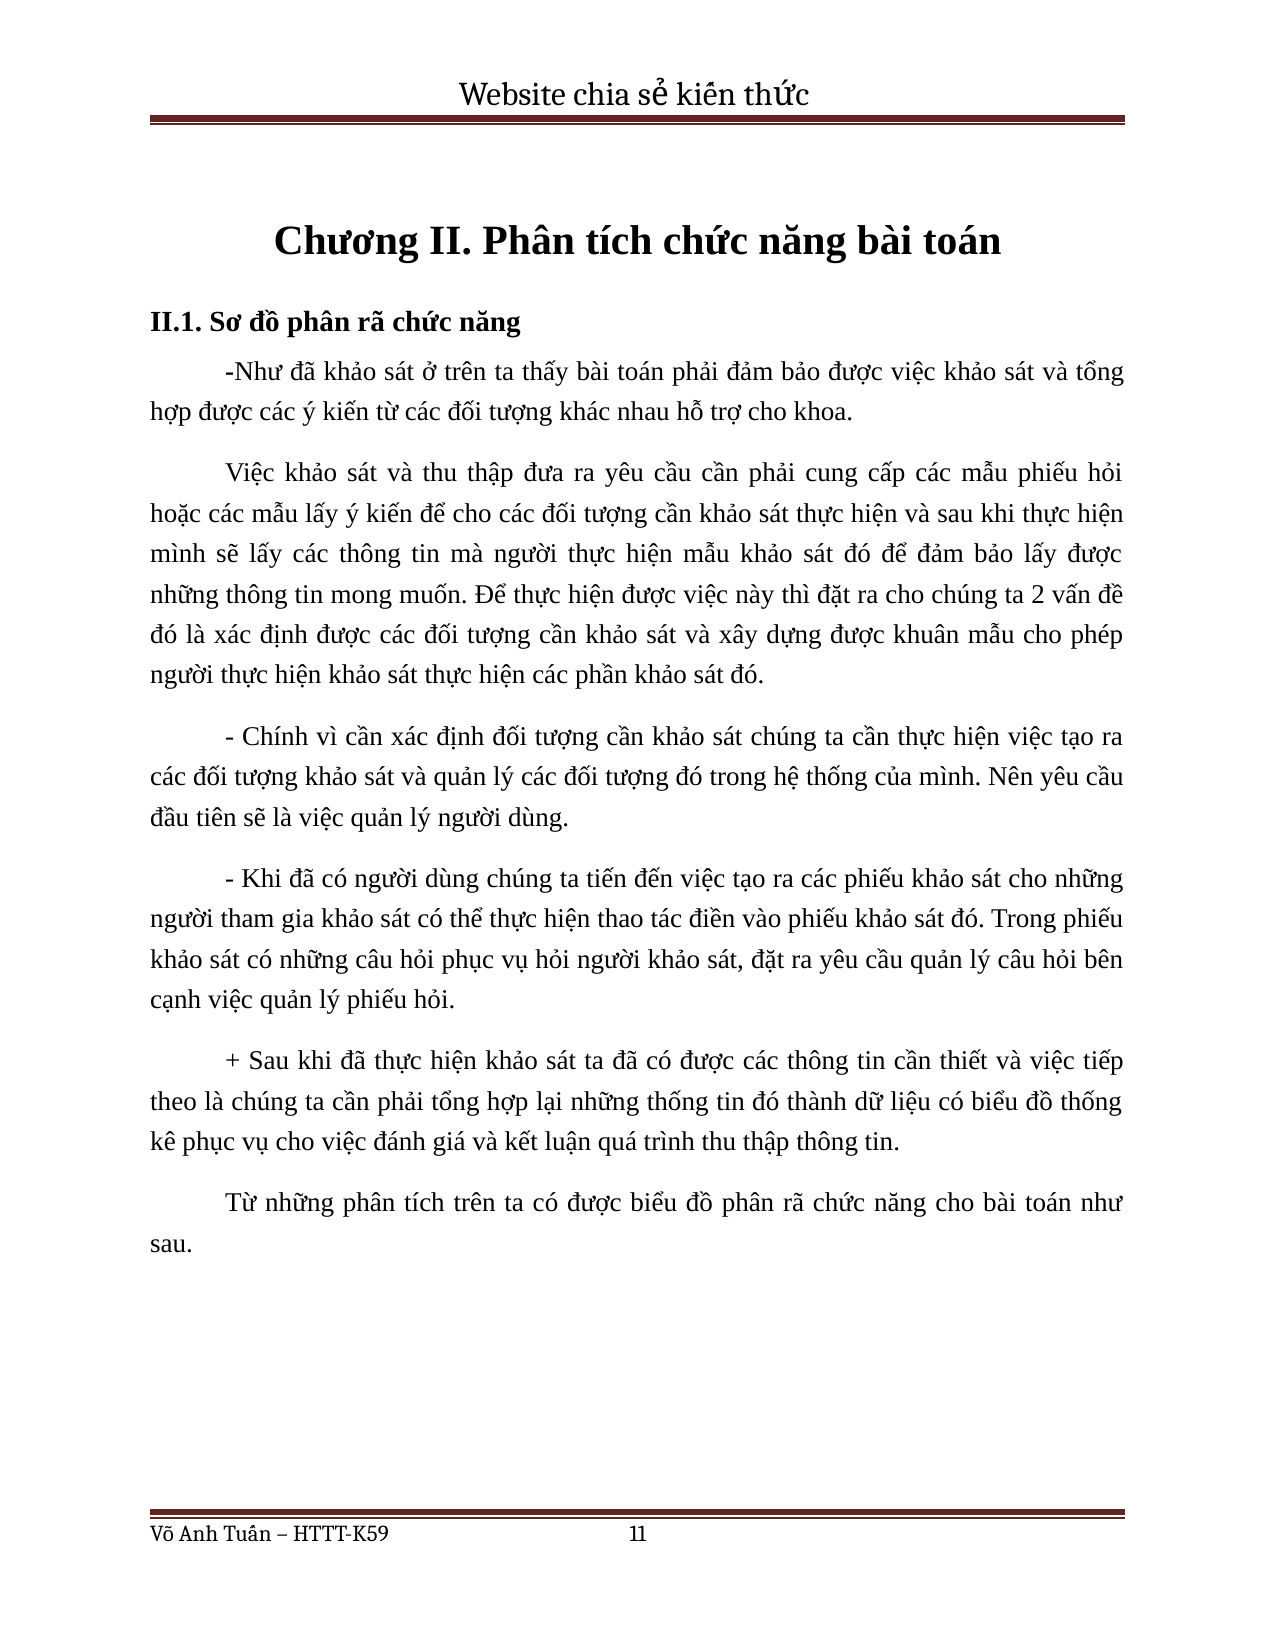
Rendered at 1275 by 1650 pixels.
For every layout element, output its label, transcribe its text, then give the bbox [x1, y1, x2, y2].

text Việc khảo sát và thu thập đưa ra yêu cầu cần phải cung cấp các mẫu phiếu hỏi hoặc các mẫu lấy ý kiến để cho các đối tượng cần khảo sát thực hiện và sau khi thực hiện mình sẽ lấy các thông tin mà người thực hiện mẫu khảo sát đó để đảm bảo lấy được những thông tin mong muốn. Để thực hiện được việc này thì đặt ra cho chúng ta 2 vấn đề đó là xác định được các đối tượng cần khảo sát và xây dựng được khuân mẫu cho phép người thực hiện khảo sát thực hiện các phần khảo sát đó. [150, 456, 1125, 690]
text -Như đã khảo sát ở trên ta thấy bài toán phải đảm bảo được việc khảo sát và tổng hợp được các ý kiến từ các đối tượng khác nhau hỗ trợ cho khoa. [150, 355, 1125, 426]
subtitle II.1. Sơ đồ phân rã chức năng [150, 304, 1125, 337]
text + Sau khi đã thực hiện khảo sát ta đã có được các thông tin cần thiết và việc tiếp theo là chúng ta cần phải tổng hợp lại những thống tin đó thành dữ liệu có biểu đồ thống kê phục vụ cho việc đánh giá và kết luận quá trình thu thập thông tin. [150, 1044, 1125, 1156]
subtitle Chương II. Phân tích chức năng bài toán [150, 215, 1125, 263]
text - Khi đã có người dùng chúng ta tiến đến việc tạo ra các phiếu khảo sát cho những người tham gia khảo sát có thể thực hiện thao tác điền vào phiếu khảo sát đó. Trong phiếu khảo sát có những câu hỏi phục vụ hỏi người khảo sát, đặt ra yêu cầu quản lý câu hỏi bên cạnh việc quản lý phiếu hỏi. [150, 862, 1125, 1014]
text Từ những phân tích trên ta có được biểu đồ phân rã chức năng cho bài toán như sau. [150, 1186, 1125, 1258]
text - Chính vì cần xác định đối tượng cần khảo sát chúng ta cần thực hiện việc tạo ra các đối tượng khảo sát và quản lý các đối tượng đó trong hệ thống của mình. Nên yêu cầu đầu tiên sẽ là việc quản lý người dùng. [150, 720, 1125, 832]
